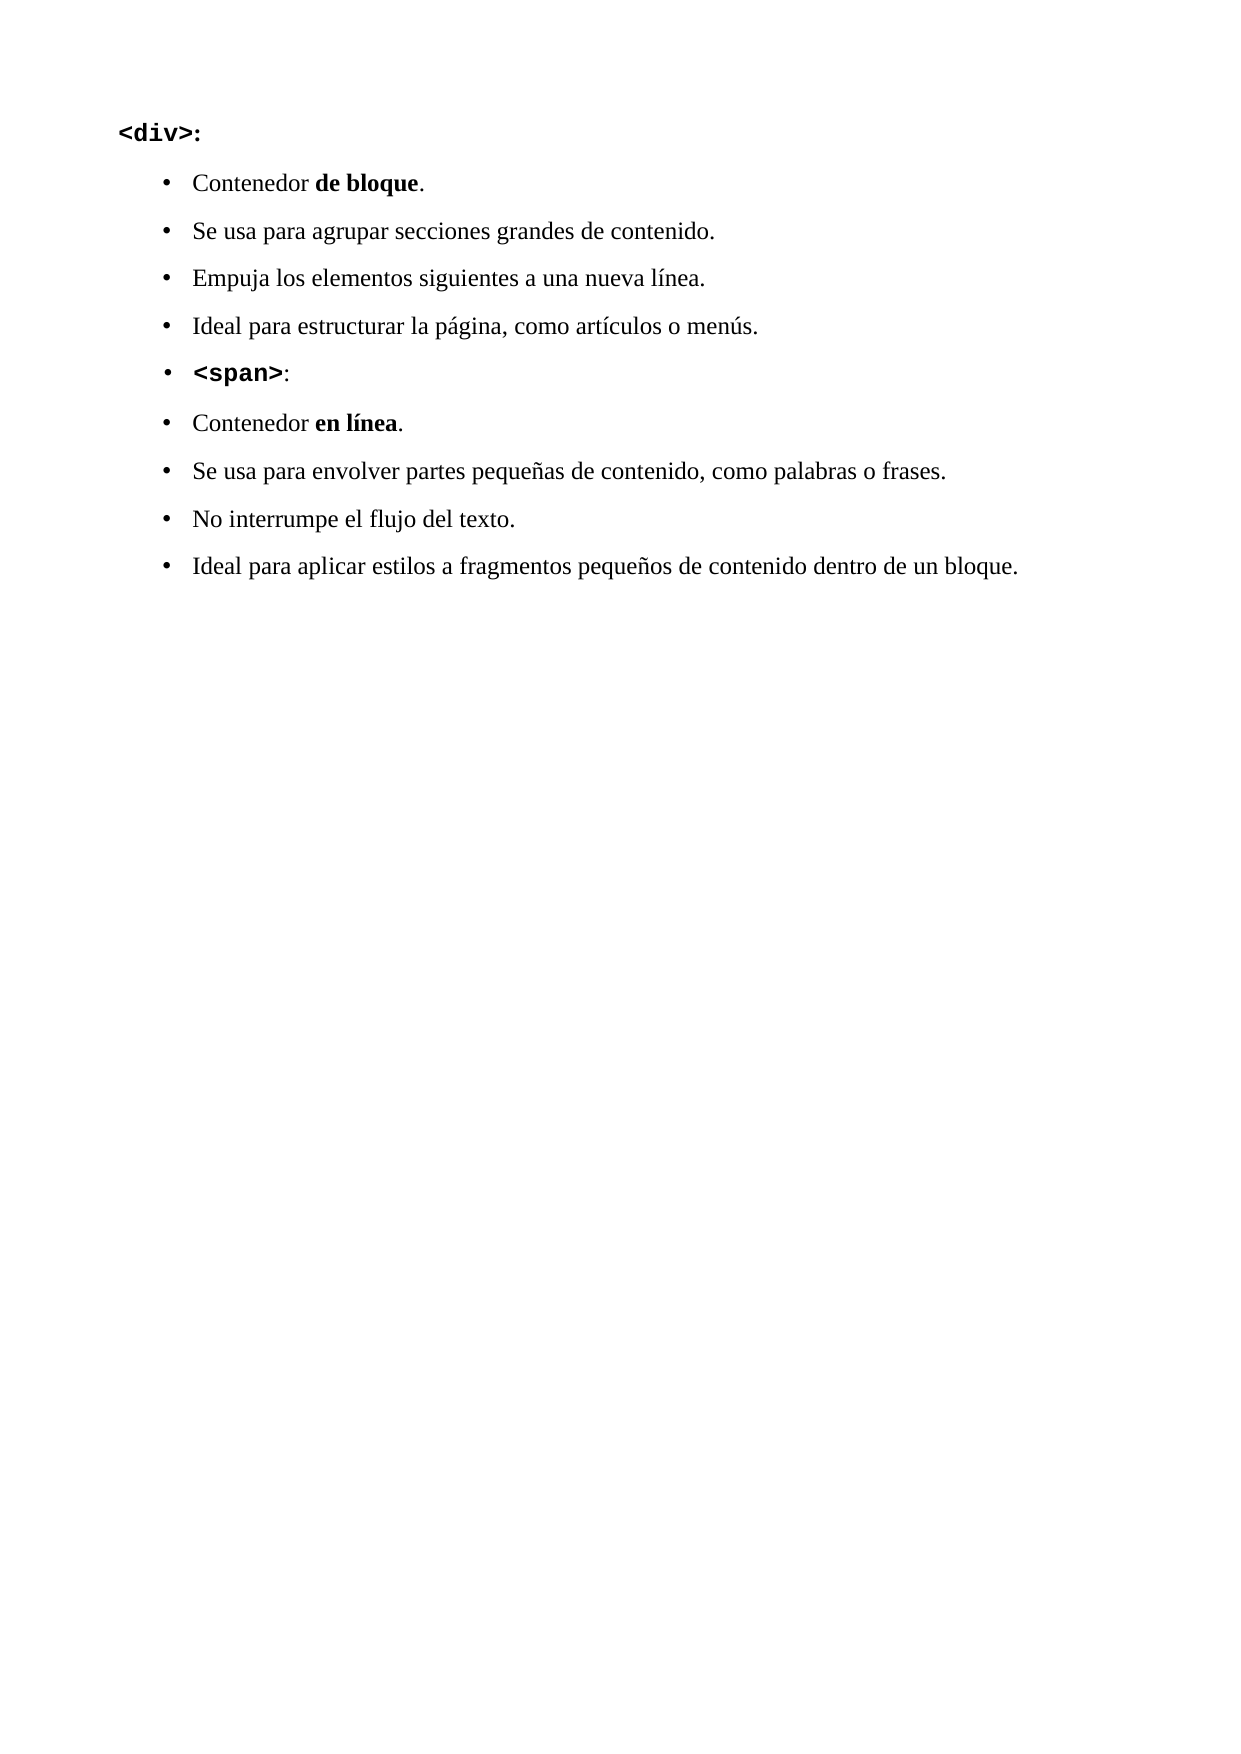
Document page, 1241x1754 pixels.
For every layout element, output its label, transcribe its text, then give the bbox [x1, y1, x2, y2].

list Contenedor en línea. [162, 408, 1122, 437]
list Contenedor de bloque. [162, 168, 1122, 197]
list Se usa para agrupar secciones grandes de contenido. [162, 216, 1122, 244]
text <div>: [118, 118, 1122, 149]
list Ideal para estructurar la página, como artículos o menús. [162, 311, 1122, 340]
list Empuja los elementos siguientes a una nueva línea. [162, 263, 1122, 292]
list Ideal para aplicar estilos a fragmentos pequeños de contenido dentro de un bloque. [162, 551, 1122, 580]
list No interrumpe el flujo del texto. [162, 504, 1122, 532]
list <span>: [164, 358, 1122, 389]
list Se usa para envolver partes pequeñas de contenido, como palabras o frases. [162, 456, 1122, 485]
